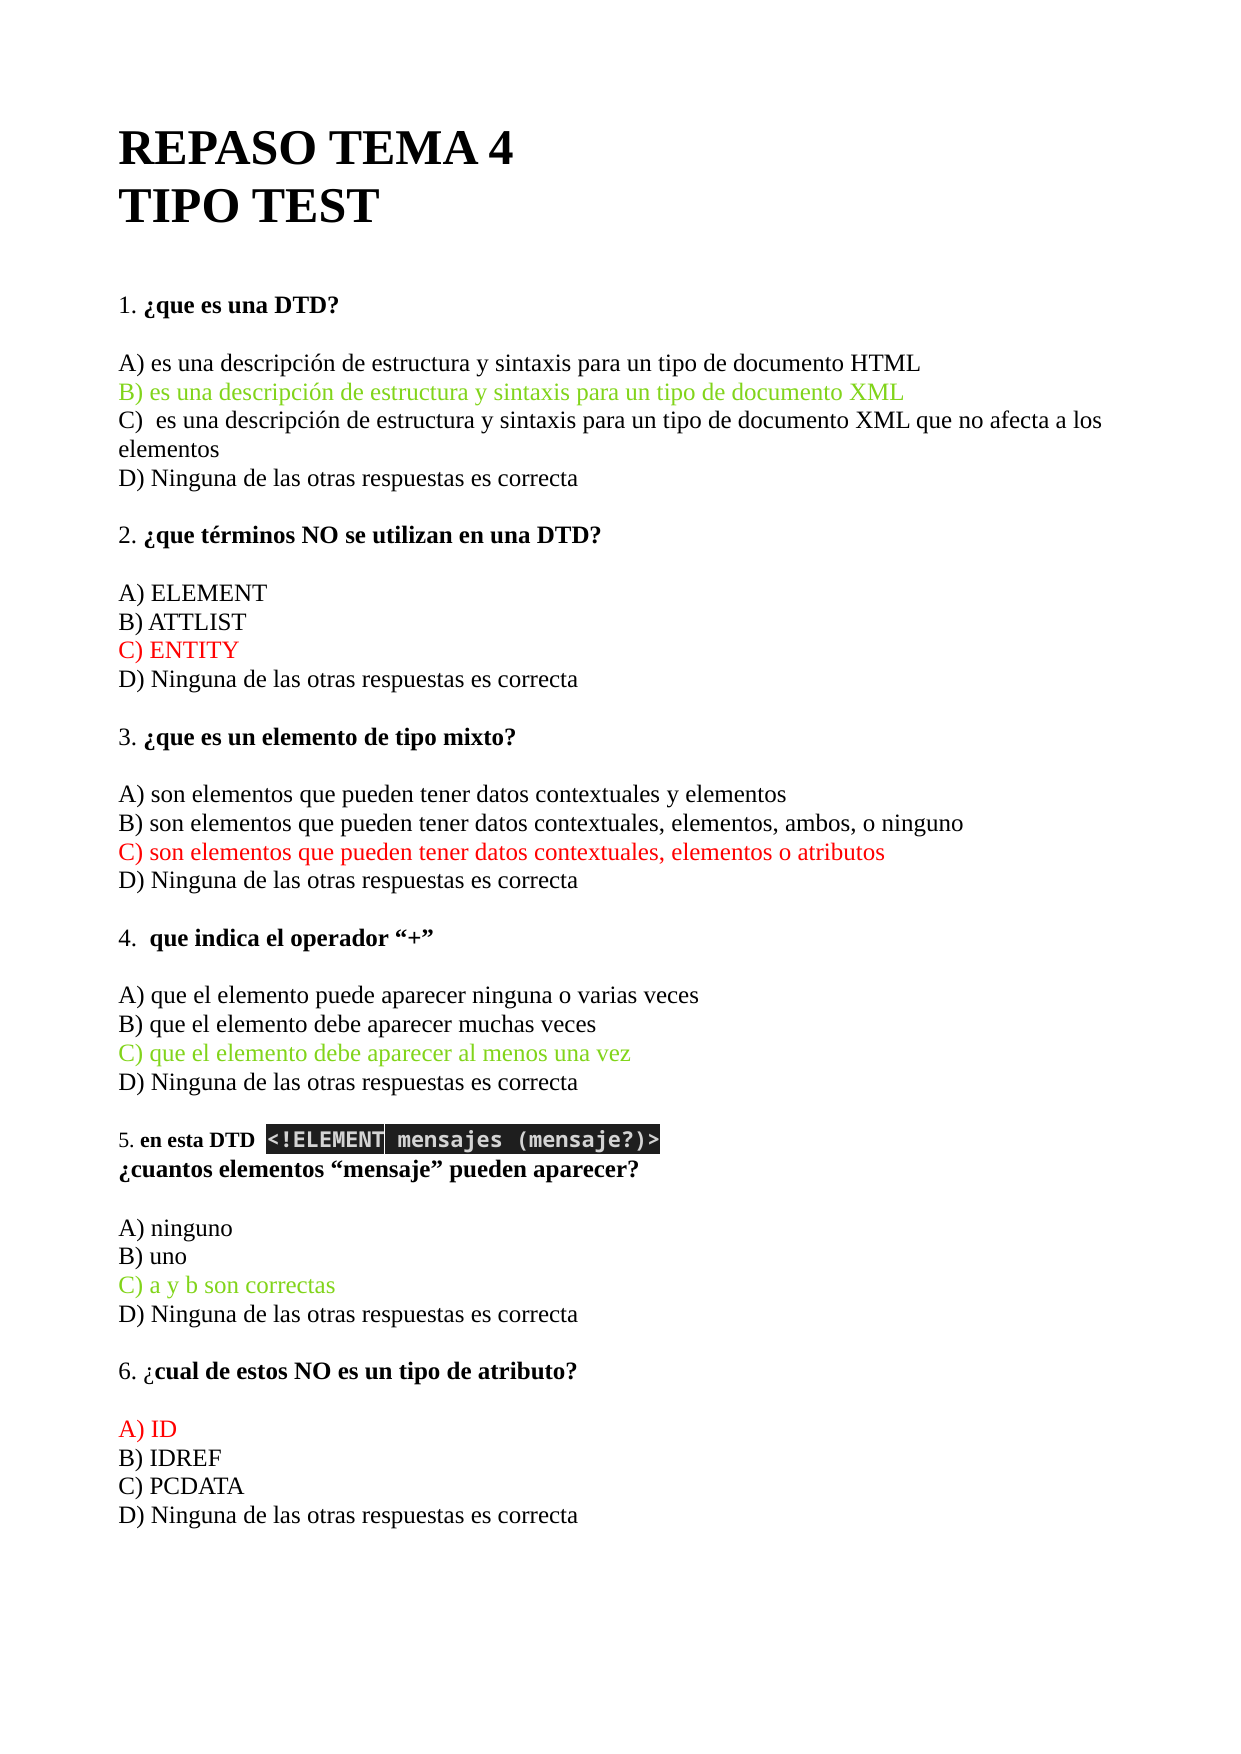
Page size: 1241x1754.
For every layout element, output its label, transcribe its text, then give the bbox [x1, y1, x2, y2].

text 2. ¿que términos NO se utilizan en una DTD? [118, 521, 1122, 549]
text B) uno [118, 1241, 1122, 1270]
text D) Ninguna de las otras respuestas es correcta [118, 463, 1122, 492]
text A) ninguno [118, 1213, 1122, 1241]
text D) Ninguna de las otras respuestas es correcta [118, 664, 1122, 693]
text B) es una descripción de estructura y sintaxis para un tipo de documento XML [118, 377, 1122, 406]
text D) Ninguna de las otras respuestas es correcta [118, 1500, 1122, 1529]
text ¿cuantos elementos “mensaje” pueden aparecer? [118, 1154, 1122, 1183]
text A) ID [118, 1414, 1122, 1443]
text 1. ¿que es una DTD? [118, 291, 1122, 319]
text B) son elementos que pueden tener datos contextuales, elementos, ambos, o ninguno [118, 808, 1122, 837]
text B) ATTLIST [118, 607, 1122, 636]
text TIPO TEST [118, 176, 1122, 233]
text C) PCDATA [118, 1471, 1122, 1500]
text D) Ninguna de las otras respuestas es correcta [118, 1299, 1122, 1328]
text A) son elementos que pueden tener datos contextuales y elementos [118, 779, 1122, 808]
text C) a y b son correctas [118, 1270, 1122, 1299]
text REPASO TEMA 4 [118, 118, 1122, 176]
text C) que el elemento debe aparecer al menos una vez [118, 1038, 1122, 1067]
text 6. ¿cual de estos NO es un tipo de atributo? [118, 1356, 1122, 1385]
text C) ENTITY [118, 636, 1122, 664]
text C) es una descripción de estructura y sintaxis para un tipo de documento XML que no afecta a los elementos [118, 406, 1122, 463]
text 3. ¿que es un elemento de tipo mixto? [118, 722, 1122, 751]
text A) ELEMENT [118, 578, 1122, 607]
text A) es una descripción de estructura y sintaxis para un tipo de documento HTML [118, 348, 1122, 377]
text 5. en esta DTD <!ELEMENT mensajes (mensaje?)> [118, 1124, 1122, 1154]
text B) IDREF [118, 1443, 1122, 1471]
text 4. que indica el operador “+” [118, 923, 1122, 952]
text C) son elementos que pueden tener datos contextuales, elementos o atributos [118, 837, 1122, 866]
text D) Ninguna de las otras respuestas es correcta [118, 1067, 1122, 1096]
text A) que el elemento puede aparecer ninguna o varias veces [118, 981, 1122, 1009]
text D) Ninguna de las otras respuestas es correcta [118, 866, 1122, 894]
text B) que el elemento debe aparecer muchas veces [118, 1009, 1122, 1038]
